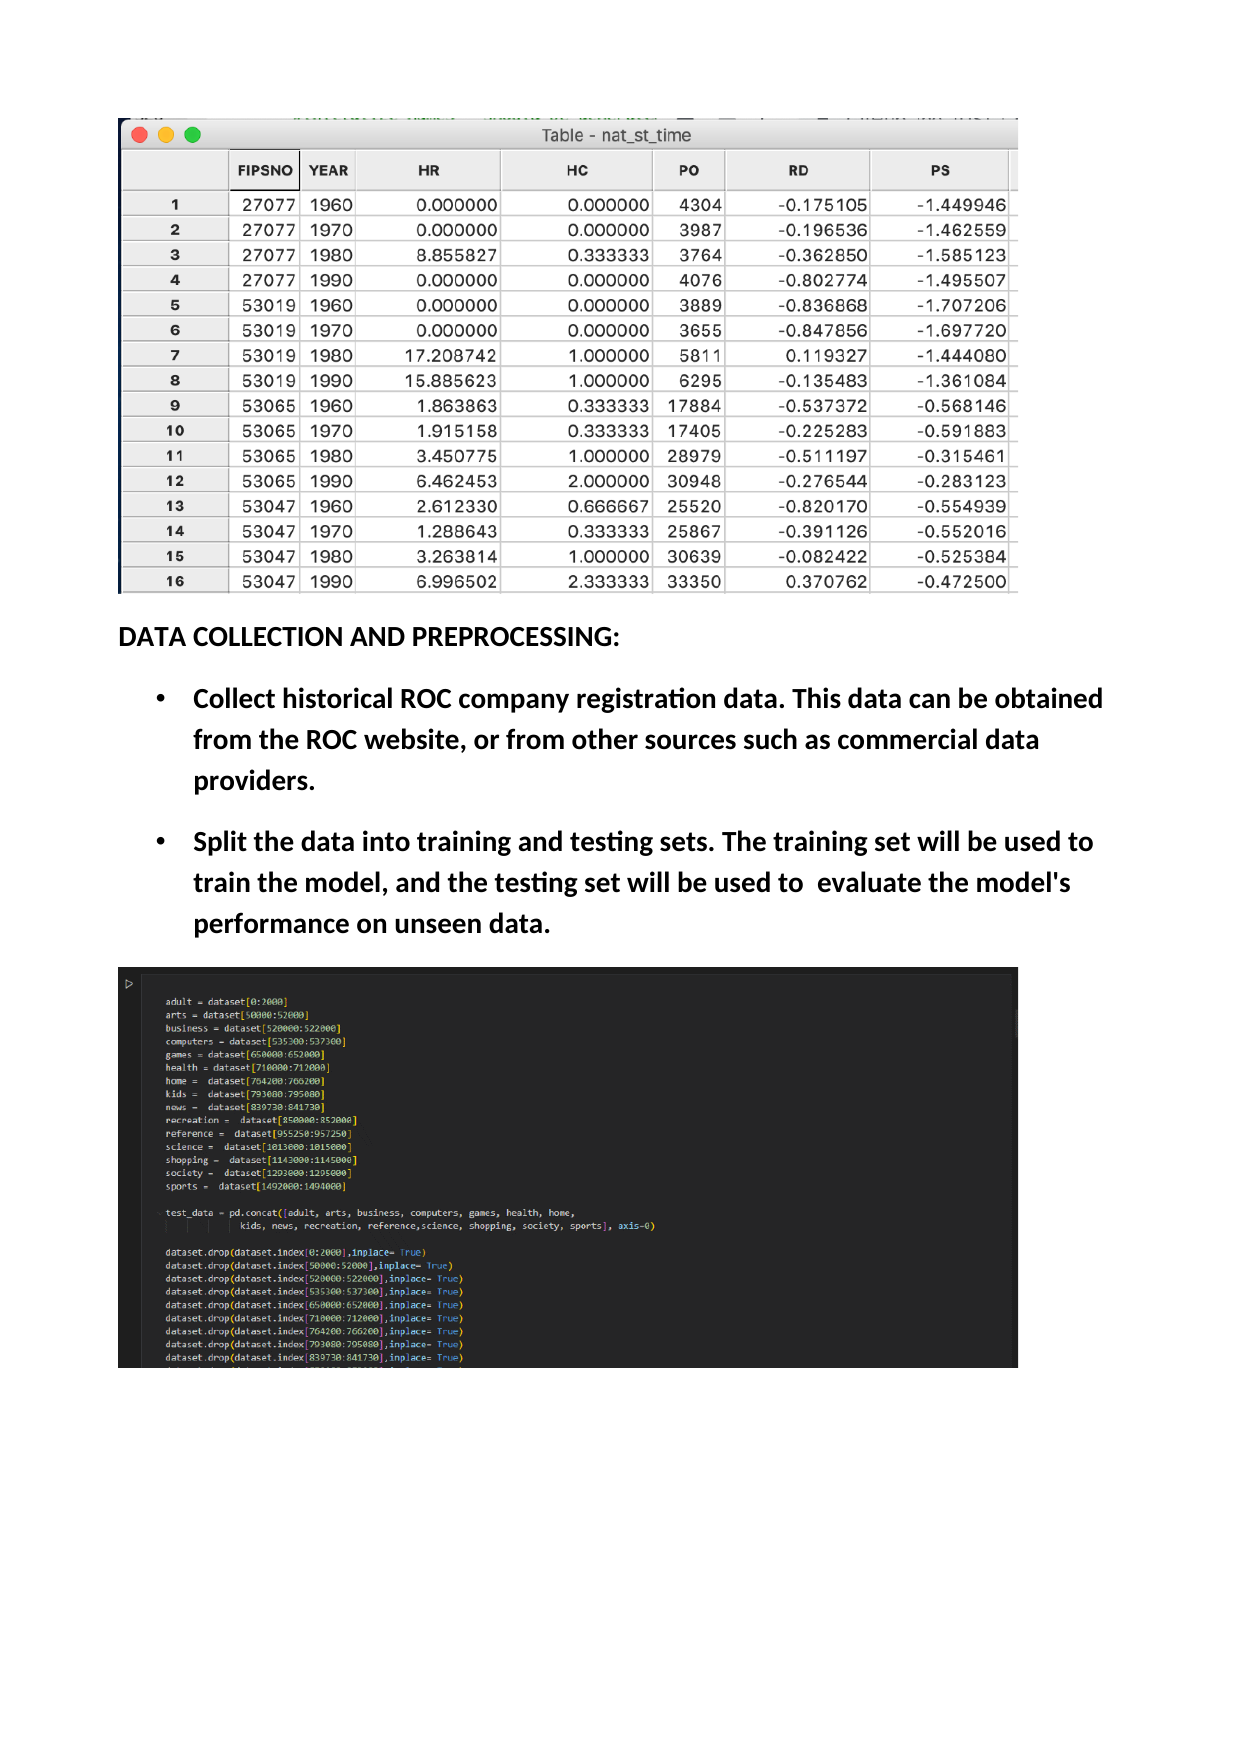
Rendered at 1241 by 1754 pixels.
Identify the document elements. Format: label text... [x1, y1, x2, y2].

list Split the data into training and testing sets. The training set will be used to train the model, and the testing set will be used to evaluate the model's performance on unseen data. [156, 823, 1122, 941]
list Collect historical ROC company registration data. This data can be obtained from the ROC website, or from other sources such as commercial data providers. [156, 680, 1122, 797]
text DATA COLLECTION AND PREPROCESSING: [118, 618, 1122, 654]
